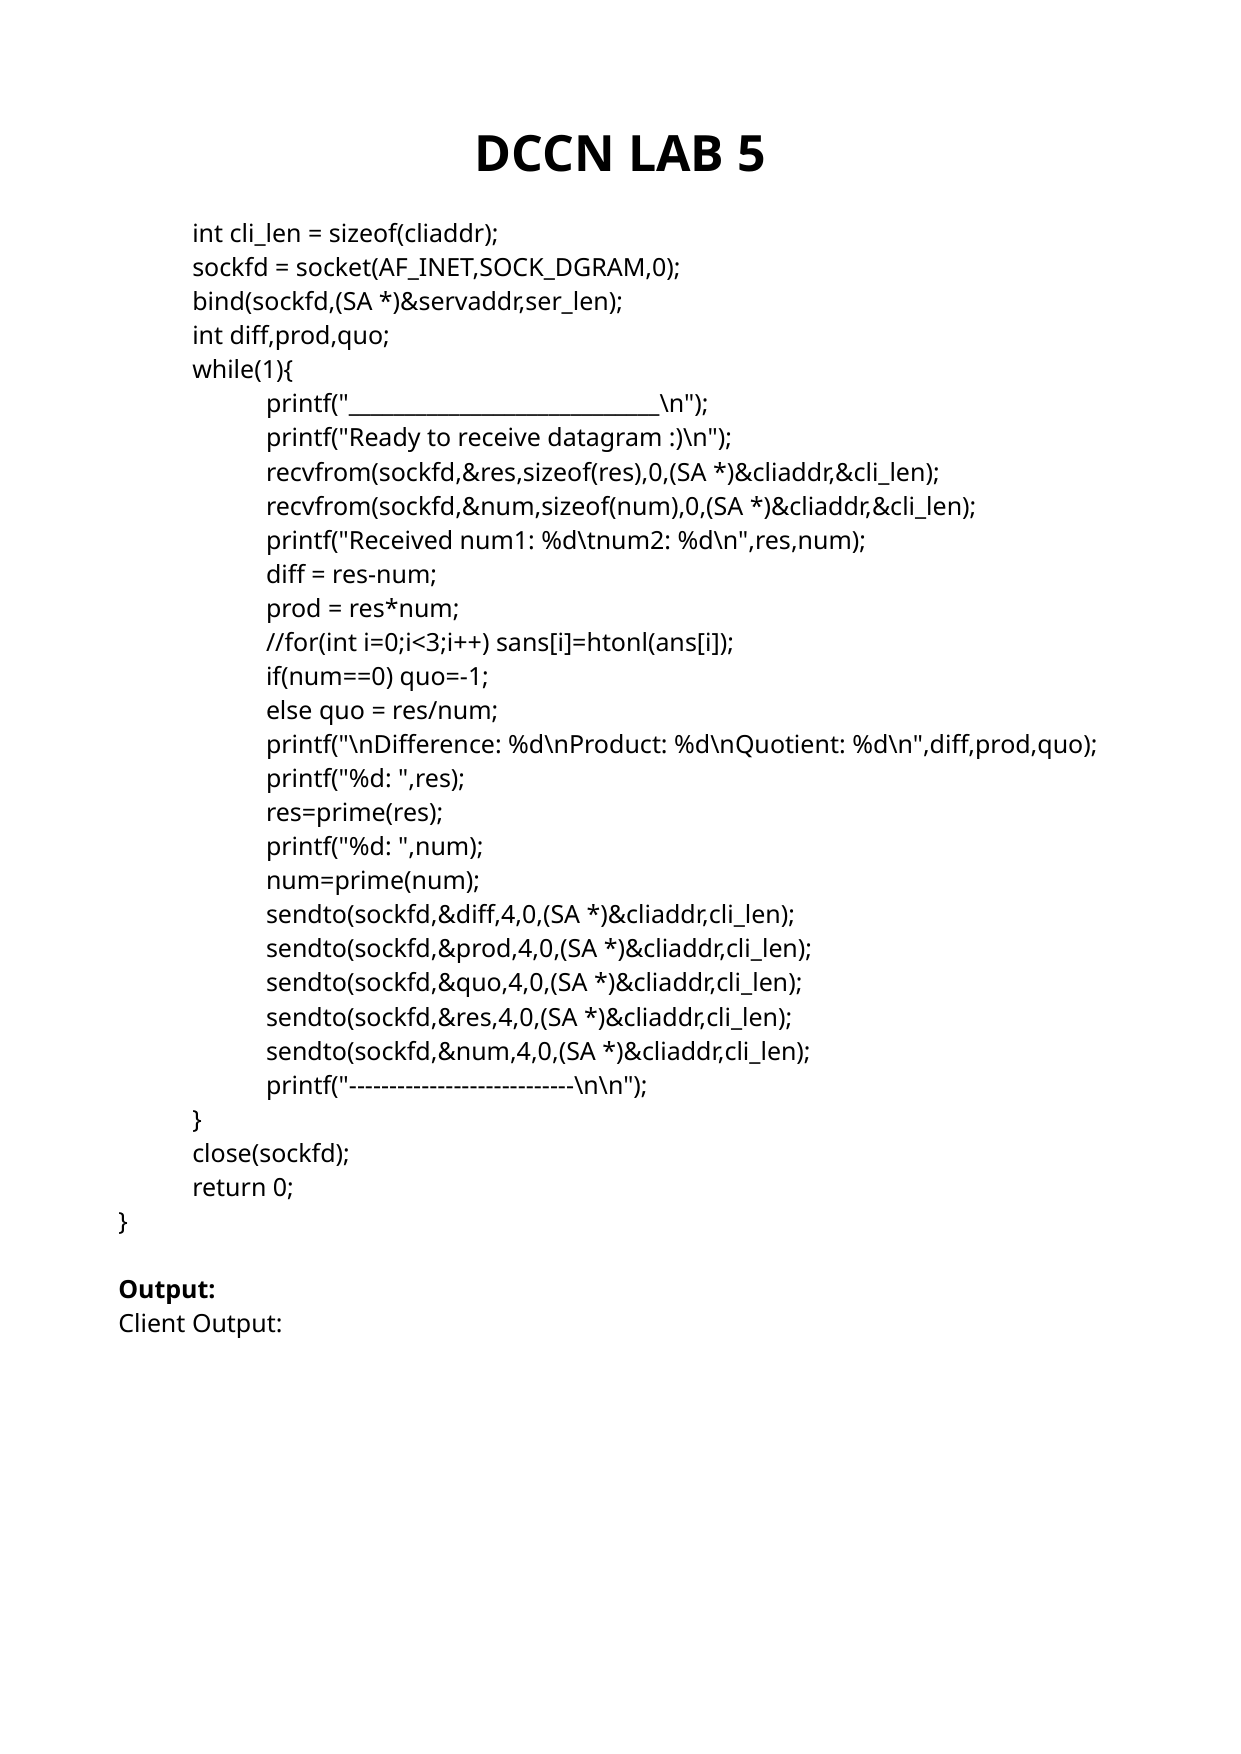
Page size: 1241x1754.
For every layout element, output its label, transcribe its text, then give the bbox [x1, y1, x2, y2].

text return 0; [118, 1169, 1122, 1203]
text printf("____________________________\n"); [118, 386, 1122, 420]
text //for(int i=0;i<3;i++) sans[i]=htonl(ans[i]); [118, 624, 1122, 658]
text sockfd = socket(AF_INET,SOCK_DGRAM,0); [118, 250, 1122, 284]
text printf("Received num1: %d\tnum2: %d\n",res,num); [118, 522, 1122, 556]
text sendto(sockfd,&prod,4,0,(SA *)&cliaddr,cli_len); [118, 931, 1122, 965]
text printf("Ready to receive datagram :)\n"); [118, 420, 1122, 454]
text int cli_len = sizeof(cliaddr); [118, 216, 1122, 250]
text sendto(sockfd,&diff,4,0,(SA *)&cliaddr,cli_len); [118, 897, 1122, 931]
text recvfrom(sockfd,&res,sizeof(res),0,(SA *)&cliaddr,&cli_len); [118, 454, 1122, 488]
text sendto(sockfd,&res,4,0,(SA *)&cliaddr,cli_len); [118, 999, 1122, 1033]
text printf("%d: ",res); [118, 761, 1122, 795]
text while(1){ [118, 352, 1122, 386]
text Output: [118, 1272, 1122, 1306]
text sendto(sockfd,&quo,4,0,(SA *)&cliaddr,cli_len); [118, 965, 1122, 999]
text } [118, 1203, 1122, 1238]
text printf("----------------------------\n\n"); [118, 1067, 1122, 1101]
text num=prime(num); [118, 863, 1122, 897]
text else quo = res/num; [118, 693, 1122, 727]
text } [118, 1101, 1122, 1135]
text if(num==0) quo=-1; [118, 658, 1122, 693]
text Client Output: [118, 1306, 1122, 1340]
text res=prime(res); [118, 795, 1122, 829]
text printf("\nDifference: %d\nProduct: %d\nQuotient: %d\n",diff,prod,quo); [118, 727, 1122, 761]
text close(sockfd); [118, 1135, 1122, 1169]
text recvfrom(sockfd,&num,sizeof(num),0,(SA *)&cliaddr,&cli_len); [118, 488, 1122, 522]
text sendto(sockfd,&num,4,0,(SA *)&cliaddr,cli_len); [118, 1033, 1122, 1067]
text printf("%d: ",num); [118, 829, 1122, 863]
text diff = res-num; [118, 556, 1122, 590]
text int diff,prod,quo; [118, 318, 1122, 352]
text prod = res*num; [118, 590, 1122, 624]
text bind(sockfd,(SA *)&servaddr,ser_len); [118, 284, 1122, 318]
